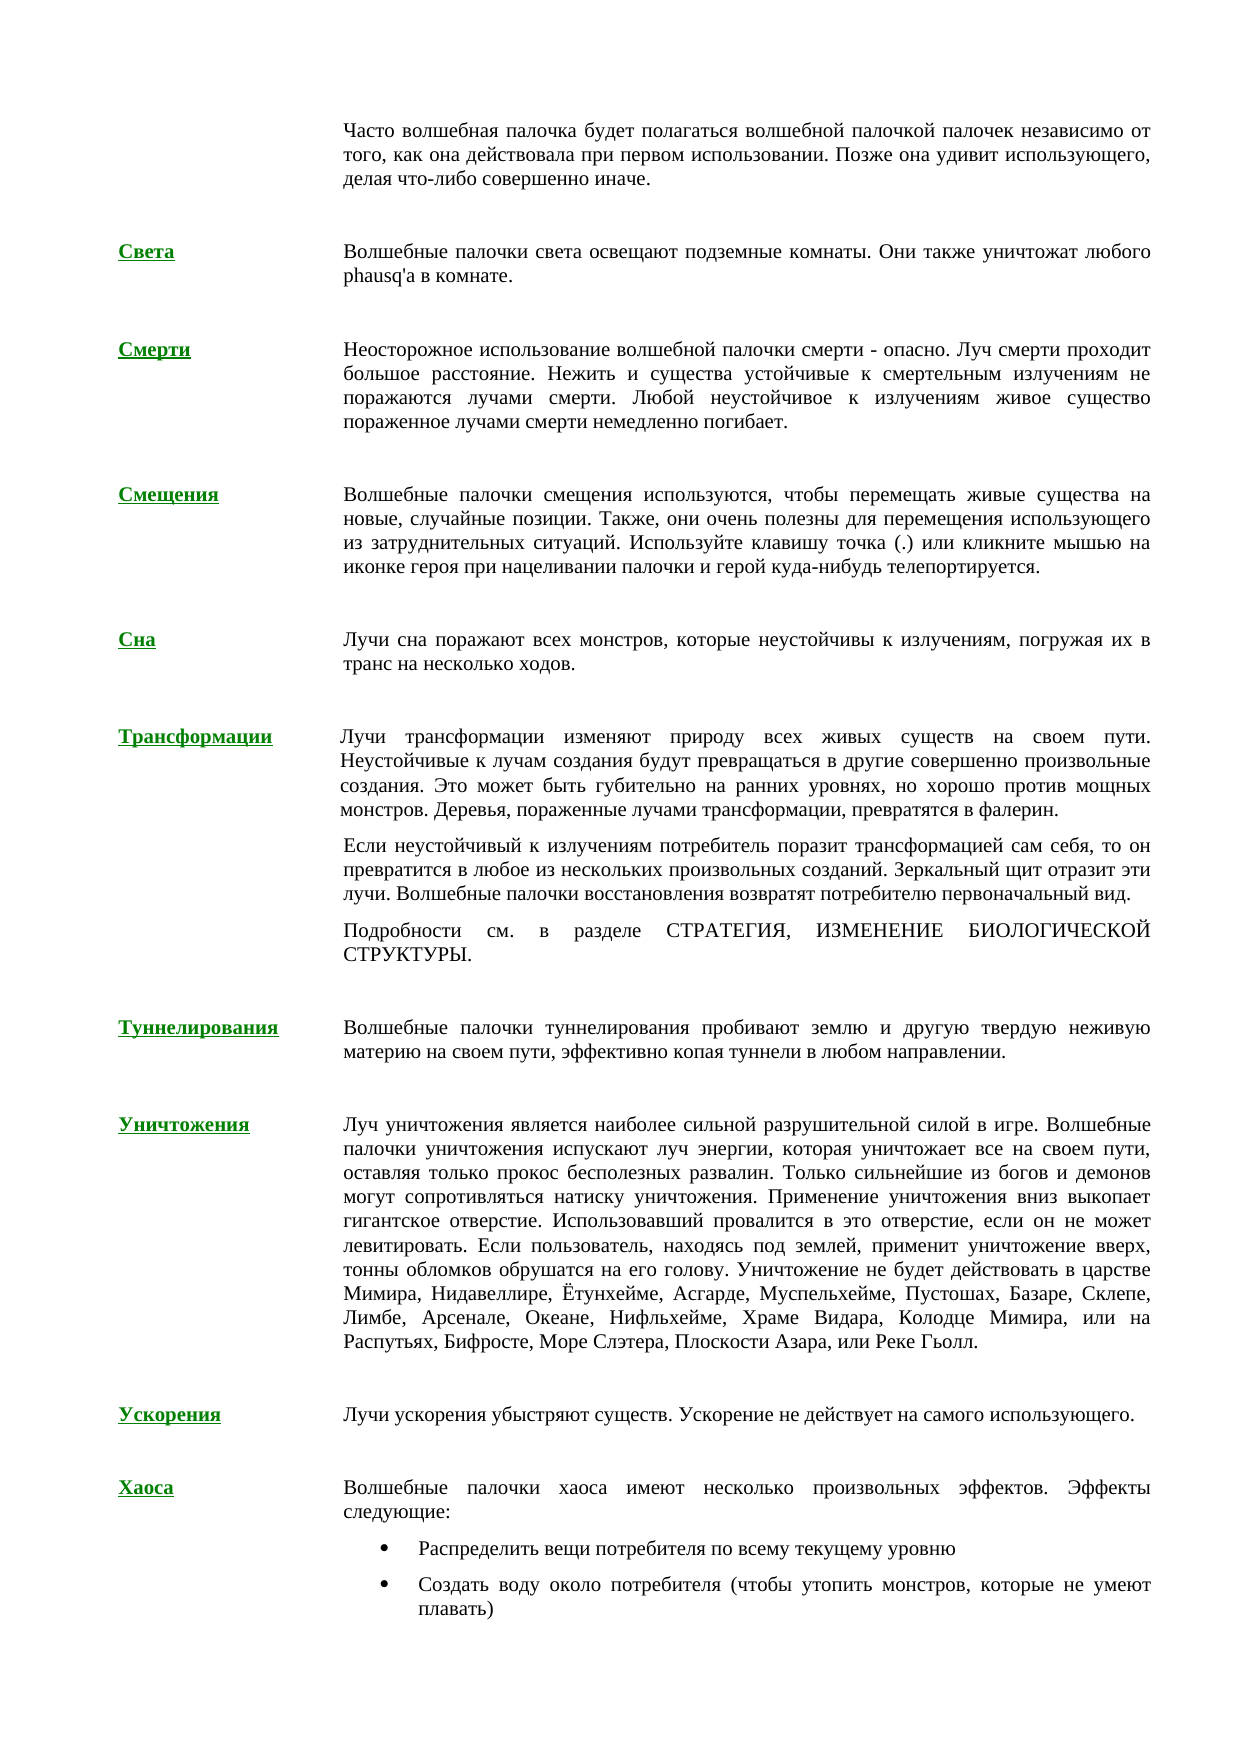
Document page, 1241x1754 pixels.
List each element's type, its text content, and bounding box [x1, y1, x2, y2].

text Часто волшебная палочка будет полагаться волшебной палочкой палочек независимо от того, как она действовала при первом использовании. Позже она удивит использующего, делая что-либо совершенно иначе. [118, 118, 1152, 190]
text Если неустойчивый к излучениям потребитель поразит трансформацией сам себя, то он превратится в любое из нескольких произвольных созданий. Зеркальный щит отразит эти лучи. Волшебные палочки восстановления возвратят потребителю первоначальный вид. [118, 833, 1152, 905]
text Ускорения Лучи ускорения убыстряют существ. Ускорение не действует на самого использующего. [118, 1402, 1152, 1426]
text Смещения Волшебные палочки смещения используются, чтобы перемещать живые существа на новые, случайные позиции. Также, они очень полезны для перемещения использующего из затруднительных ситуаций. Используйте клавишу точка (.) или кликните мышью на иконке героя при нацеливании палочки и герой куда-нибудь телепортируется. [118, 482, 1152, 578]
text Смерти Неосторожное использование волшебной палочки смерти - опасно. Луч смерти проходит большое расстояние. Нежить и существа устойчивые к смертельным излучениям не поражаются лучами смерти. Любой неустойчивое к излучениям живое существо пораженное лучами смерти немедленно погибает. [118, 337, 1152, 433]
text Подробности см. в разделе СТРАТЕГИЯ, ИЗМЕНЕНИЕ БИОЛОГИЧЕСКОЙ СТРУКТУРЫ. [118, 918, 1152, 966]
text Сна Лучи сна поражают всех монстров, которые неустойчивы к излучениям, погружая их в транс на несколько ходов. [118, 627, 1152, 675]
text Хаоса Волшебные палочки хаоса имеют несколько произвольных эффектов. Эффекты следующие: [118, 1475, 1152, 1523]
text Света Волшебные палочки света освещают подземные комнаты. Они также уничтожат любого phausq'а в комнате. [118, 239, 1152, 287]
text Уничтожения Луч уничтожения является наиболее сильной разрушительной силой в игре. Волшебные палочки уничтожения испускают луч энергии, которая уничтожает все на своем пути, оставляя только прокос бесполезных развалин. Только сильнейшие из богов и демонов могут сопротивляться натиску уничтожения. Применение уничтожения вниз выкопает гигантское отверстие. Использовавший провалится в это отверстие, если он не может левитировать. Если пользователь, находясь под землей, применит уничтожение вверх, тонны обломков обрушатся на его голову. Уничтожение не будет действовать в царстве Мимира, Нидавеллире, Ётунхейме, Асгарде, Муспельхейме, Пустошах, Базаре, Склепе, Лимбе, Арсенале, Океане, Нифльхейме, Храме Видара, Колодце Мимира, или на Распутьях, Бифросте, Море Слэтера, Плоскости Азара, или Реке Гьолл. [118, 1112, 1152, 1353]
text Трансформации Лучи трансформации изменяют природу всех живых существ на своем пути. Неустойчивые к лучам создания будут превращаться в другие совершенно произвольные создания. Это может быть губительно на ранних уровнях, но хорошо против мощных монстров. Деревья, пораженные лучами трансформации, превратятся в фалерин. [118, 724, 1152, 821]
list Создать воду около потребителя (чтобы утопить монстров, которые не умеют плавать) [381, 1572, 1152, 1620]
list Распределить вещи потребителя по всему текущему уровню [381, 1536, 1152, 1560]
text Туннелирования Волшебные палочки туннелирования пробивают землю и другую твердую неживую материю на своем пути, эффективно копая туннели в любом направлении. [118, 1015, 1152, 1063]
